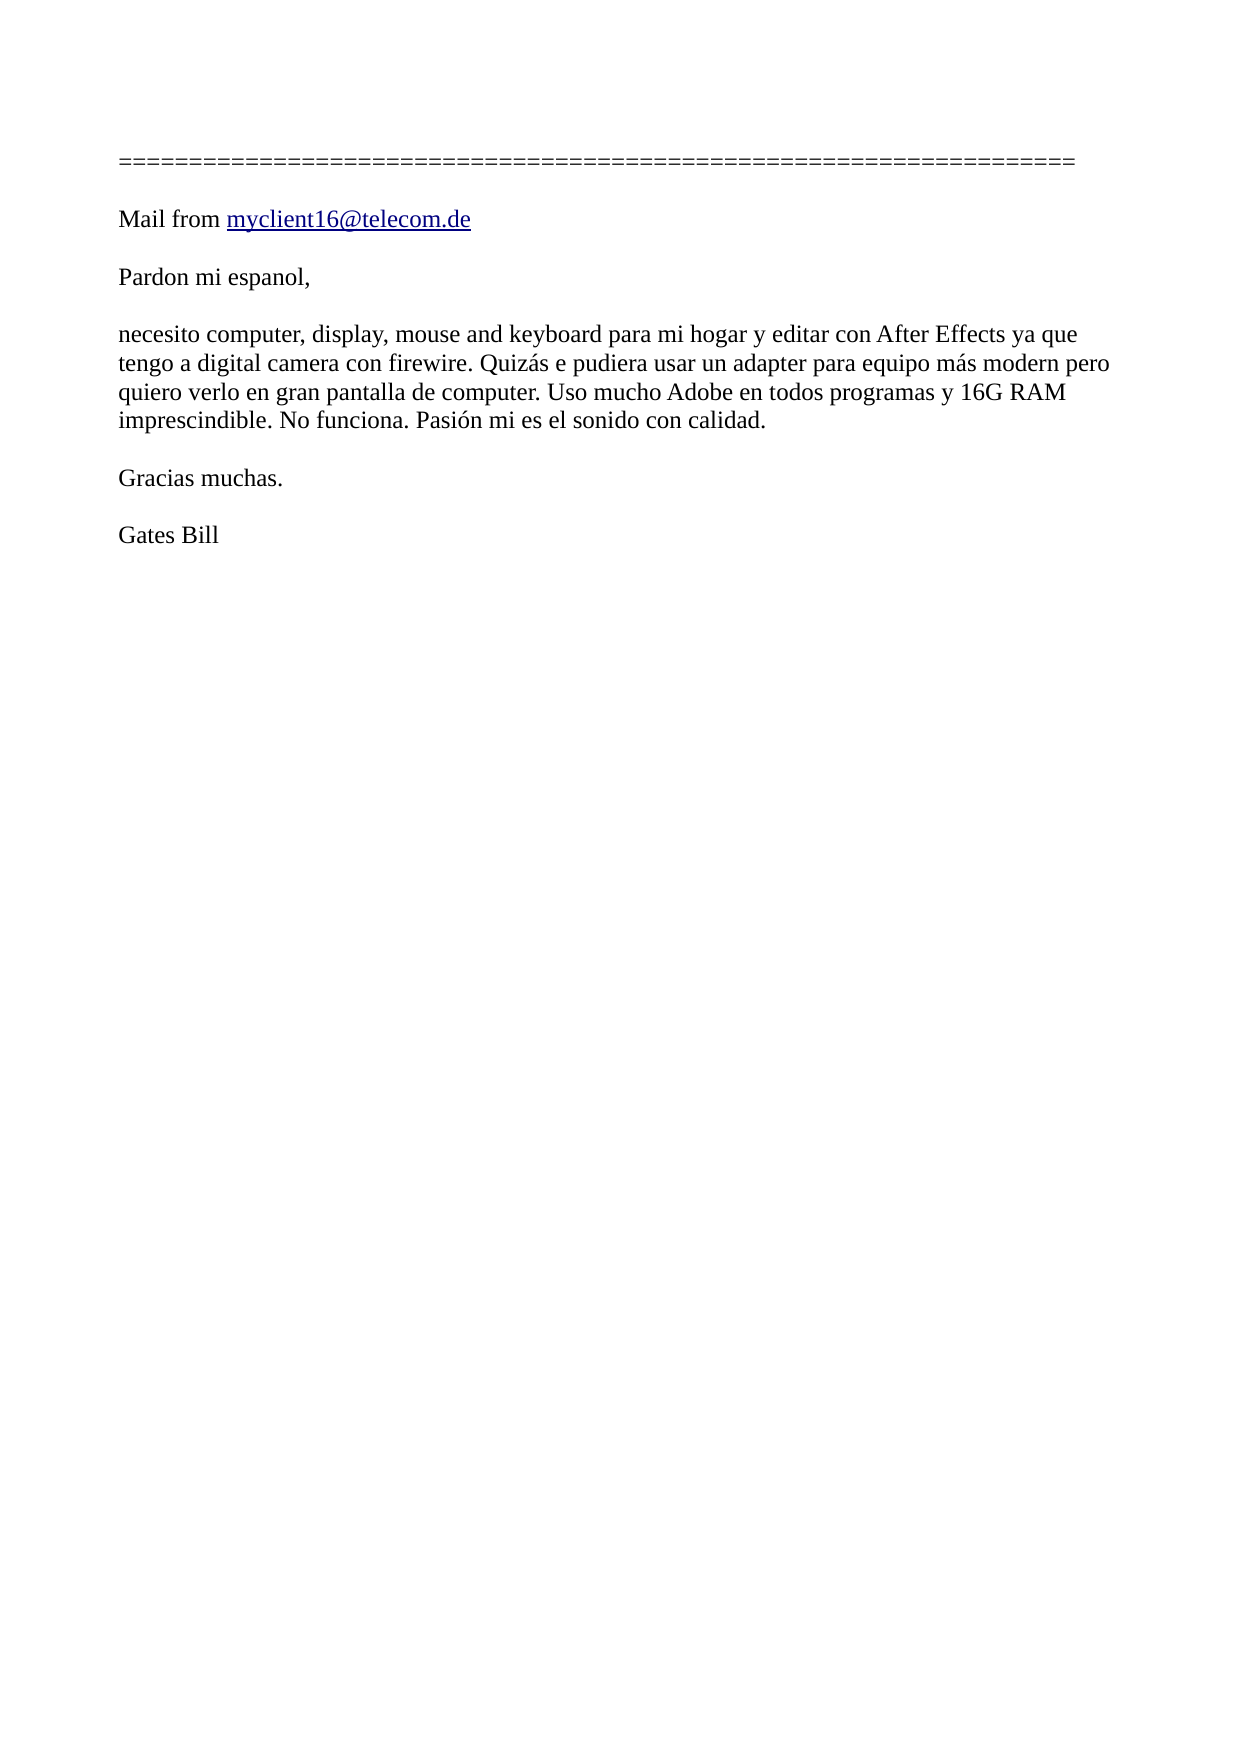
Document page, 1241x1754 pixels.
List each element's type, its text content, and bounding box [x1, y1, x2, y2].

text necesito computer, display, mouse and keyboard para mi hogar y editar con After Effects ya que tengo a digital camera con firewire. Quizás e pudiera usar un adapter para equipo más modern pero quiero verlo en gran pantalla de computer. Uso mucho Adobe en todos programas y 16G RAM imprescindible. No funciona. Pasión mi es el sonido con calidad. [118, 319, 1122, 434]
text Gracias muchas. [118, 463, 1122, 492]
text Pardon mi espanol, [118, 262, 1122, 291]
text ==================================================================== [118, 147, 1122, 176]
text Gates Bill [118, 521, 1122, 549]
text Mail from myclient16@telecom.de [118, 204, 1122, 233]
